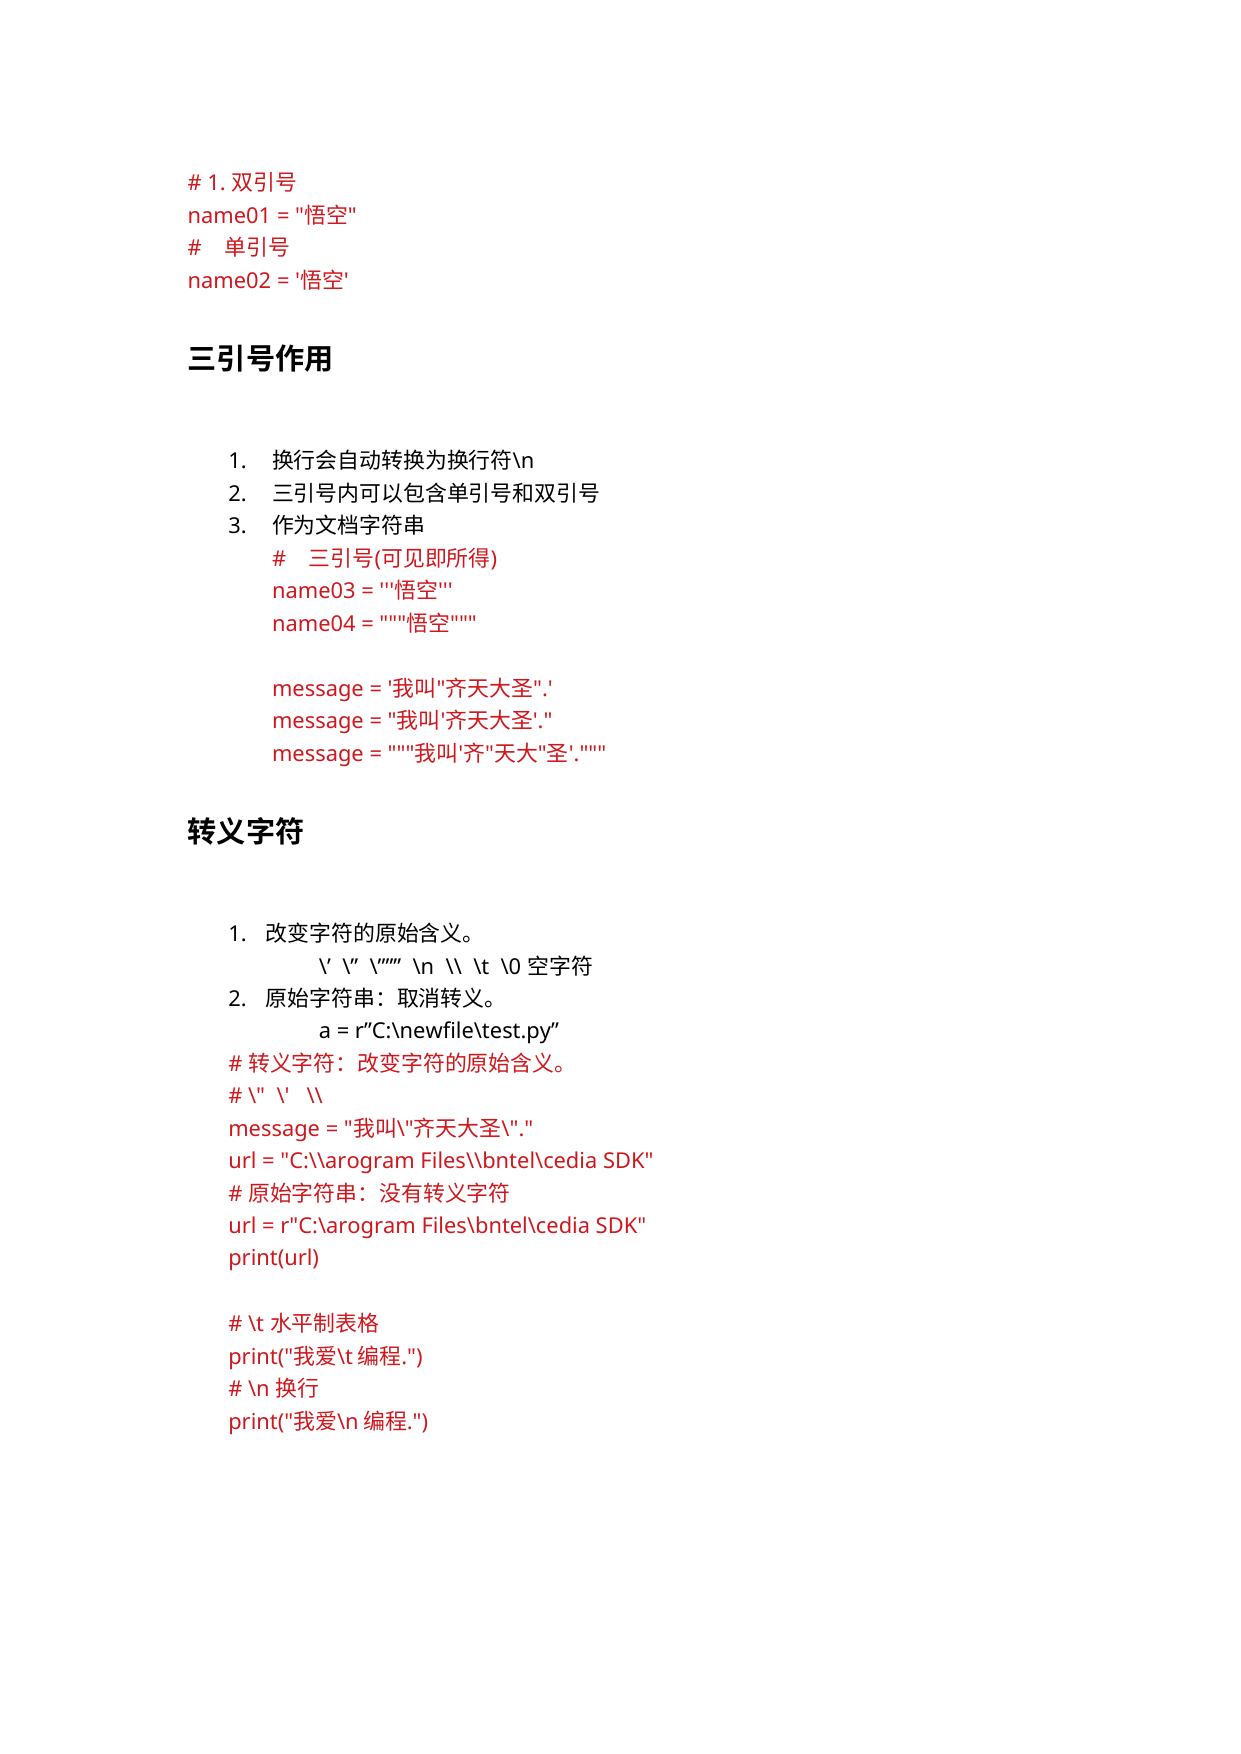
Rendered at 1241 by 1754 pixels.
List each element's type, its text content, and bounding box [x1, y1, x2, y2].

subtitle 三引号作用 [187, 324, 1053, 389]
text # \" \' \\ [187, 1078, 1053, 1111]
list # 1. 双引号 [187, 165, 1053, 197]
list name03 = '''悟空''' [228, 573, 1053, 605]
text # 转义字符：改变字符的原始含义。 [187, 1046, 1053, 1078]
text print("我爱\t编程.") [187, 1338, 1053, 1371]
subtitle 转义字符 [187, 797, 1053, 862]
text print(url) [187, 1241, 1053, 1273]
list 原始字符串：取消转义。 [228, 981, 1053, 1013]
text \’ \” \””” \n \\ \t \0 空字符 [275, 948, 1053, 981]
list message = "我叫'齐天大圣'." [228, 703, 1053, 735]
list # 单引号 [187, 230, 1053, 262]
text a = r”C:\newfile\test.py” [187, 1013, 1053, 1046]
list # 三引号(可见即所得) [228, 540, 1053, 573]
list message = """我叫'齐"天大"圣'.""" [228, 735, 1053, 768]
list 三引号内可以包含单引号和双引号 [228, 475, 1053, 508]
text # \n 换行 [187, 1371, 1053, 1403]
list message = '我叫"齐天大圣".' [228, 670, 1053, 703]
text # 原始字符串：没有转义字符 [187, 1176, 1053, 1208]
text print("我爱\n编程.") [187, 1403, 1053, 1436]
list 改变字符的原始含义。 [228, 916, 1053, 948]
list name04 = """悟空""" [228, 605, 1053, 638]
list name02 = '悟空' [187, 262, 1053, 295]
list name01 = "悟空" [187, 197, 1053, 230]
text message = "我叫\"齐天大圣\"." [187, 1111, 1053, 1143]
text url = "C:\\arogram Files\\bntel\cedia SDK" [187, 1143, 1053, 1176]
list 换行会自动转换为换行符\n [228, 443, 1053, 475]
text url = r"C:\arogram Files\bntel\cedia SDK" [187, 1208, 1053, 1241]
text # \t 水平制表格 [187, 1306, 1053, 1338]
list 作为文档字符串 [228, 508, 1053, 540]
